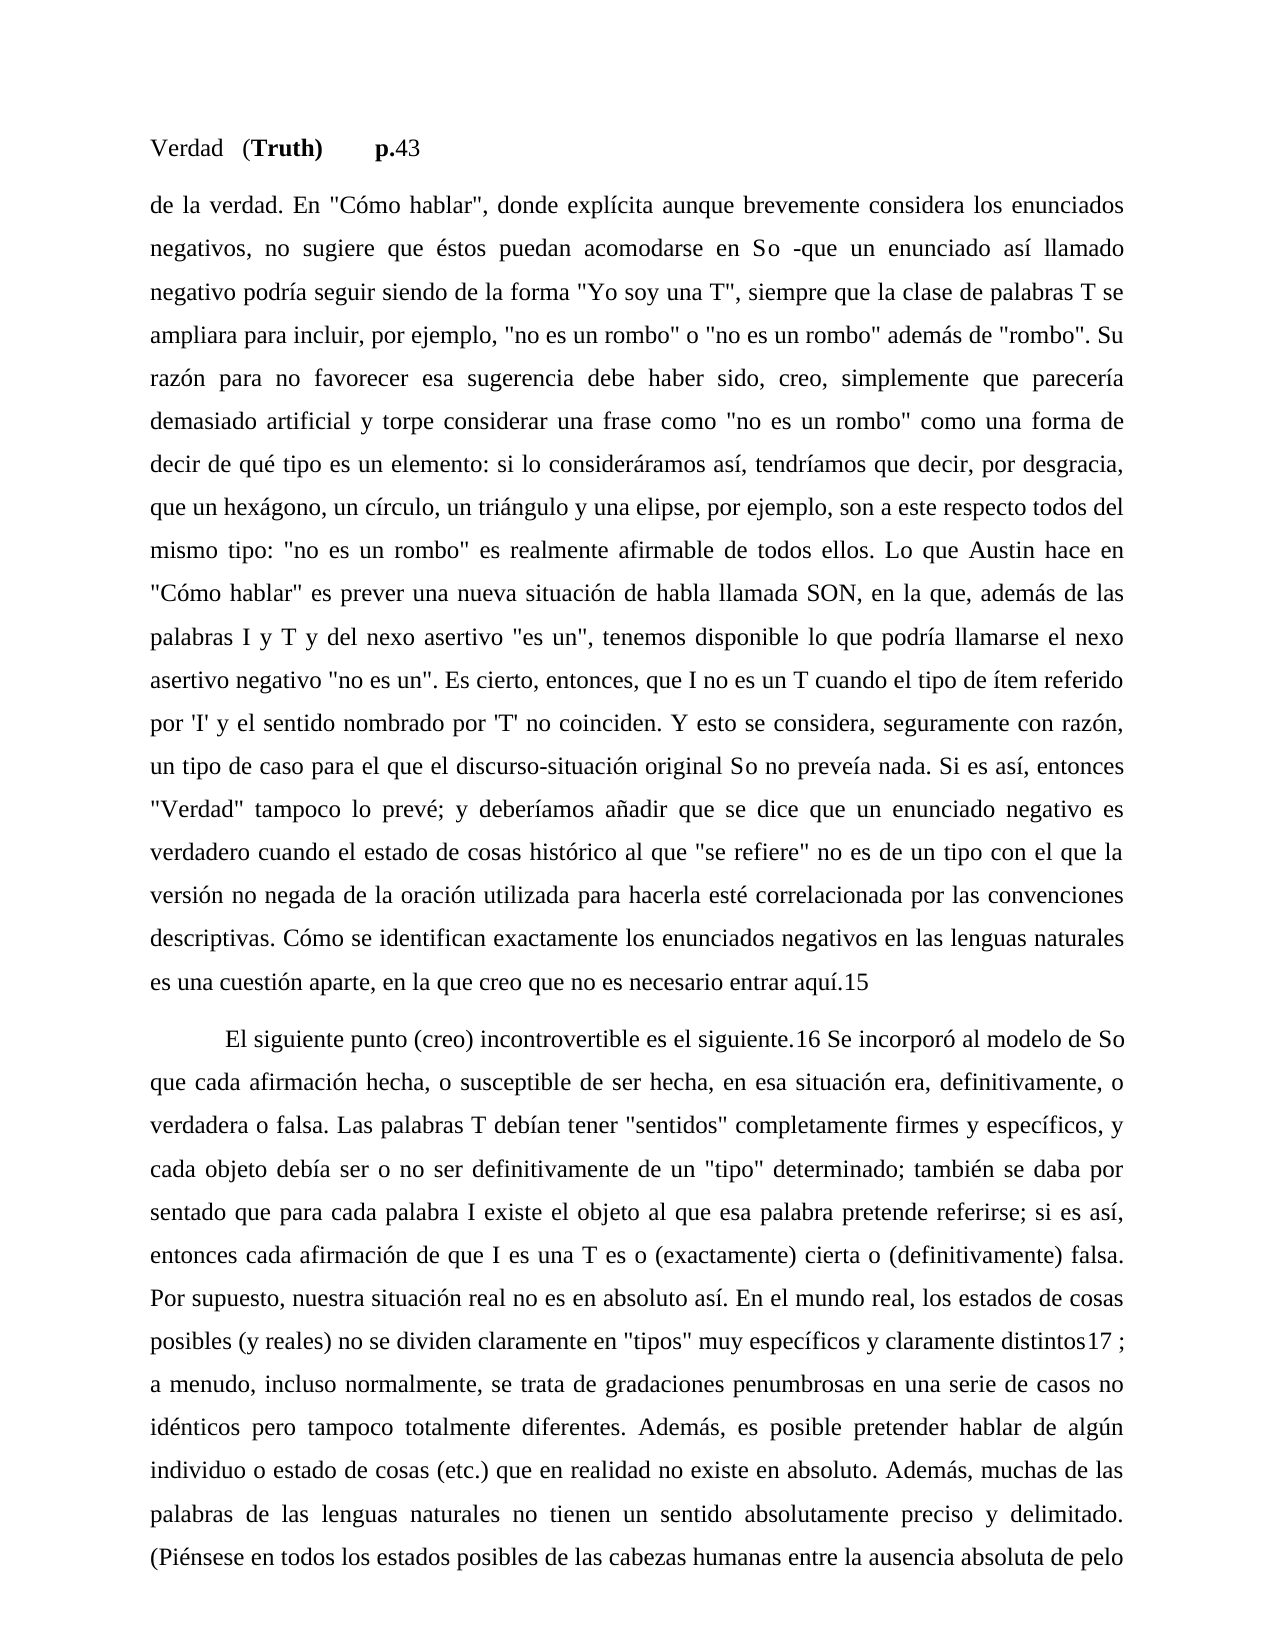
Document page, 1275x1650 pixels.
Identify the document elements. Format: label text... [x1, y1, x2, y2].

text de la verdad. En "Cómo hablar", donde explícita aunque brevemente considera los enunciados negativos, no sugiere que éstos puedan acomodarse en So -que un enunciado así llamado negativo podría seguir siendo de la forma "Yo soy una T", siempre que la clase de palabras T se ampliara para incluir, por ejemplo, "no es un rombo" o "no es un rombo" además de "rombo". Su razón para no favorecer esa sugerencia debe haber sido, creo, simplemente que parecería demasiado artificial y torpe considerar una frase como "no es un rombo" como una forma de decir de qué tipo es un elemento: si lo consideráramos así, tendríamos que decir, por desgracia, que un hexágono, un círculo, un triángulo y una elipse, por ejemplo, son a este respecto todos del mismo tipo: "no es un rombo" es realmente afirmable de todos ellos. Lo que Austin hace en "Cómo hablar" es prever una nueva situación de habla llamada SON, en la que, además de las palabras I y T y del nexo asertivo "es un", tenemos disponible lo que podría llamarse el nexo asertivo negativo "no es un". Es cierto, entonces, que I no es un T cuando el tipo de ítem referido por 'I' y el sentido nombrado por 'T' no coinciden. Y esto se considera, seguramente con razón, un tipo de caso para el que el discurso-situación original So no preveía nada. Si es así, entonces "Verdad" tampoco lo prevé; y deberíamos añadir que se dice que un enunciado negativo es verdadero cuando el estado de cosas histórico al que "se refiere" no es de un tipo con el que la versión no negada de la oración utilizada para hacerla esté correlacionada por las convenciones descriptivas. Cómo se identifican exactamente los enunciados negativos en las lenguas naturales es una cuestión aparte, en la que creo que no es necesario entrar aquí.15 [150, 190, 1125, 995]
text Verdad (Truth) p.43 [150, 133, 1125, 161]
text El siguiente punto (creo) incontrovertible es el siguiente.16 Se incorporó al modelo de So que cada afirmación hecha, o susceptible de ser hecha, en esa situación era, definitivamente, o verdadera o falsa. Las palabras T debían tener "sentidos" completamente firmes y específicos, y cada objeto debía ser o no ser definitivamente de un "tipo" determinado; también se daba por sentado que para cada palabra I existe el objeto al que esa palabra pretende referirse; si es así, entonces cada afirmación de que I es una T es o (exactamente) cierta o (definitivamente) falsa. Por supuesto, nuestra situación real no es en absoluto así. En el mundo real, los estados de cosas posibles (y reales) no se dividen claramente en "tipos" muy específicos y claramente distintos17 ; a menudo, incluso normalmente, se trata de gradaciones penumbrosas en una serie de casos no idénticos pero tampoco totalmente diferentes. Además, es posible pretender hablar de algún individuo o estado de cosas (etc.) que en realidad no existe en absoluto. Además, muchas de las palabras de las lenguas naturales no tienen un sentido absolutamente preciso y delimitado. (Piénsese en todos los estados posibles de las cabezas humanas entre la ausencia absoluta de pelo [150, 1024, 1125, 1571]
